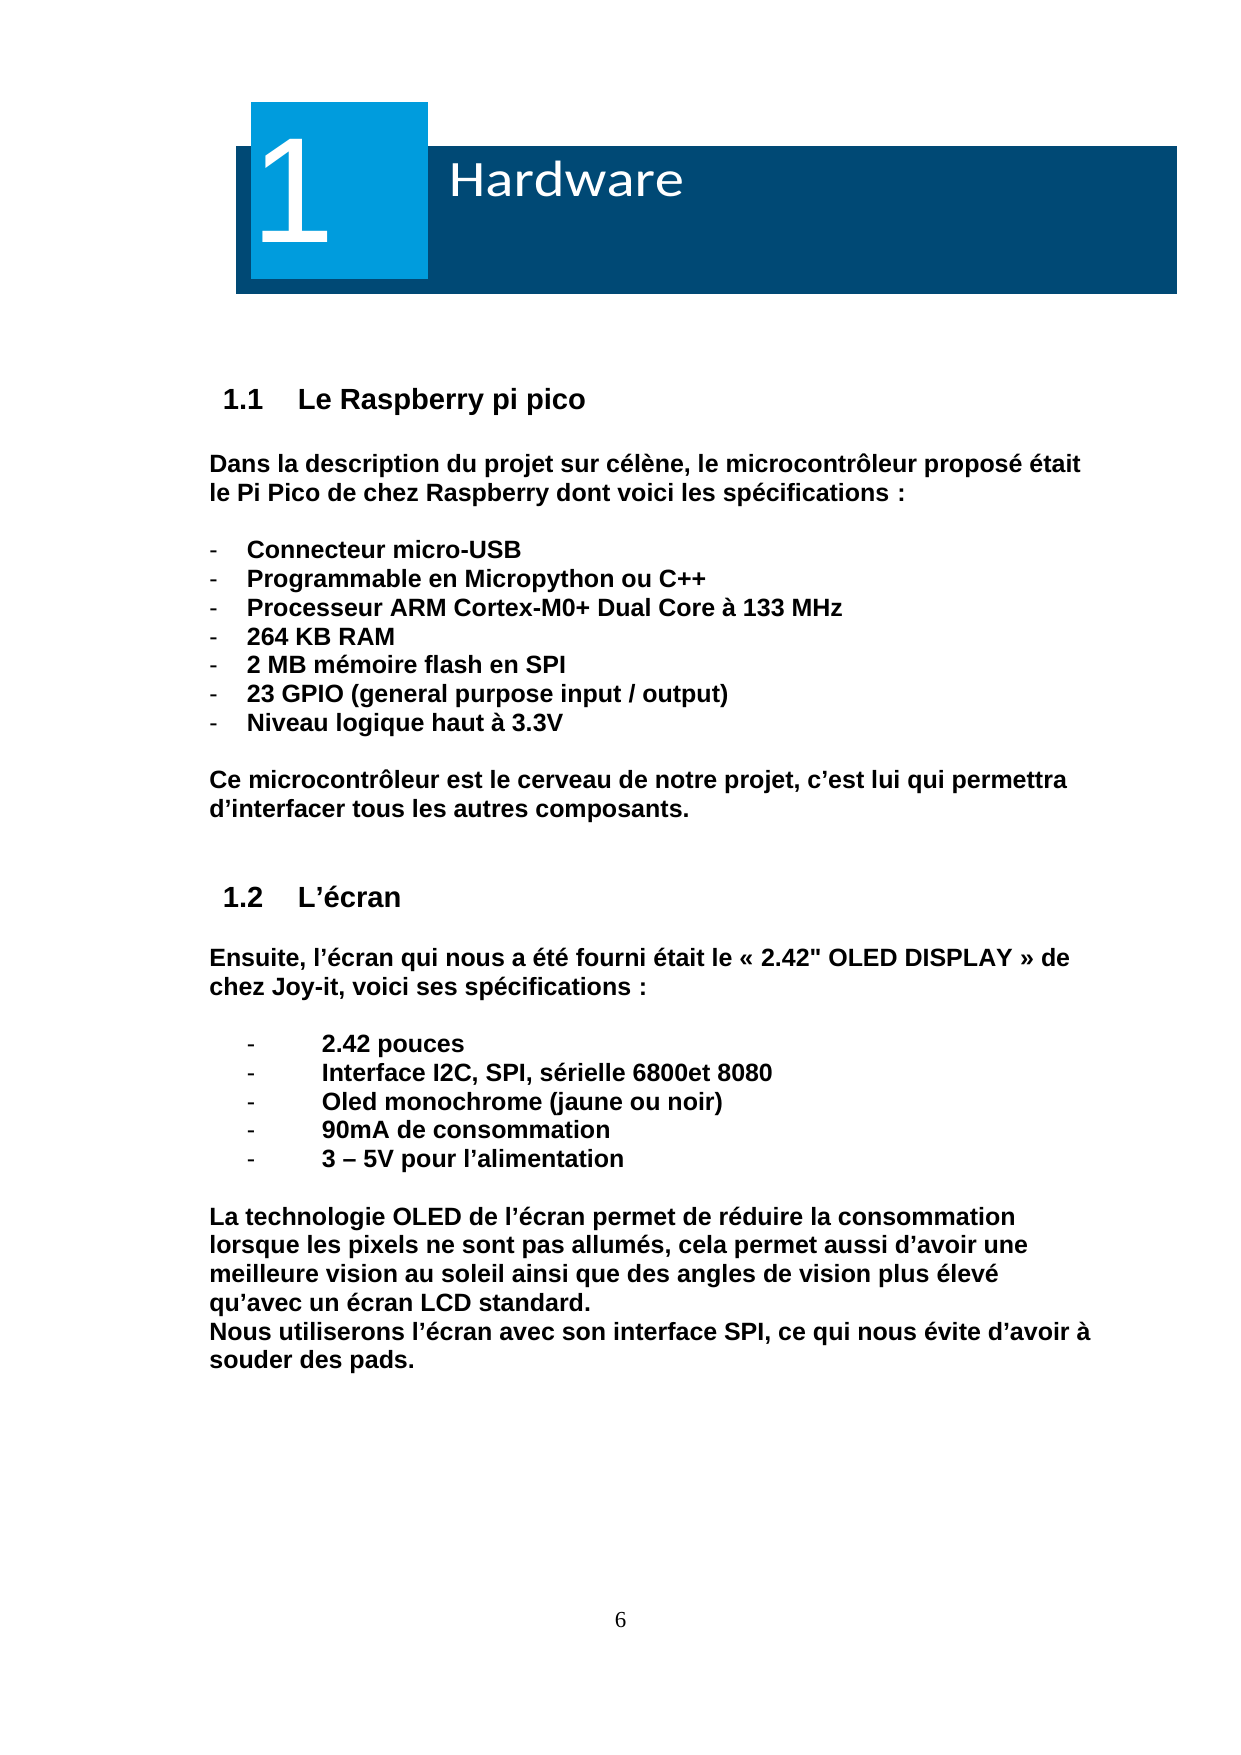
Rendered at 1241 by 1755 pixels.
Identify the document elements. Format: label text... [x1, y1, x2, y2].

list Niveau logique haut à 3.3V [209, 708, 1093, 737]
list Interface I2C, SPI, sérielle 6800et 8080 [247, 1058, 1093, 1086]
text Nous utiliserons l’écran avec son interface SPI, ce qui nous évite d’avoir à souder des pads. [209, 1316, 1093, 1374]
list 90mA de consommation [247, 1115, 1093, 1144]
text Dans la description du projet sur célène, le microcontrôleur proposé était le Pi Pico de chez Raspberry dont voici les spécifications : [209, 449, 1093, 507]
list Programmable en Micropython ou C++ [209, 564, 1093, 593]
list 2.42 pouces [247, 1029, 1093, 1058]
list 2 MB mémoire flash en SPI [209, 650, 1093, 679]
list Le Raspberry pi pico [223, 382, 1093, 416]
text Ce microcontrôleur est le cerveau de notre projet, c’est lui qui permettra d’interfacer tous les autres composants. [209, 765, 1093, 823]
text La technologie OLED de l’écran permet de réduire la consommation lorsque les pixels ne sont pas allumés, cela permet aussi d’avoir une meilleure vision au soleil ainsi que des angles de vision plus élevé qu’avec un écran LCD standard. [209, 1201, 1093, 1316]
list 23 GPIO (general purpose input / output) [209, 679, 1093, 708]
list L’écran [223, 880, 1093, 914]
list Processeur ARM Cortex-M0+ Dual Core à 133 MHz [209, 593, 1093, 622]
list Oled monochrome (jaune ou noir) [247, 1086, 1093, 1115]
list Connecteur micro-USB [209, 535, 1093, 564]
text Ensuite, l’écran qui nous a été fourni était le « 2.42" OLED DISPLAY » de chez Joy-it, voici ses spécifications : [209, 943, 1093, 1000]
list 3 – 5V pour l’alimentation [247, 1144, 1093, 1173]
list 264 KB RAM [209, 622, 1093, 650]
